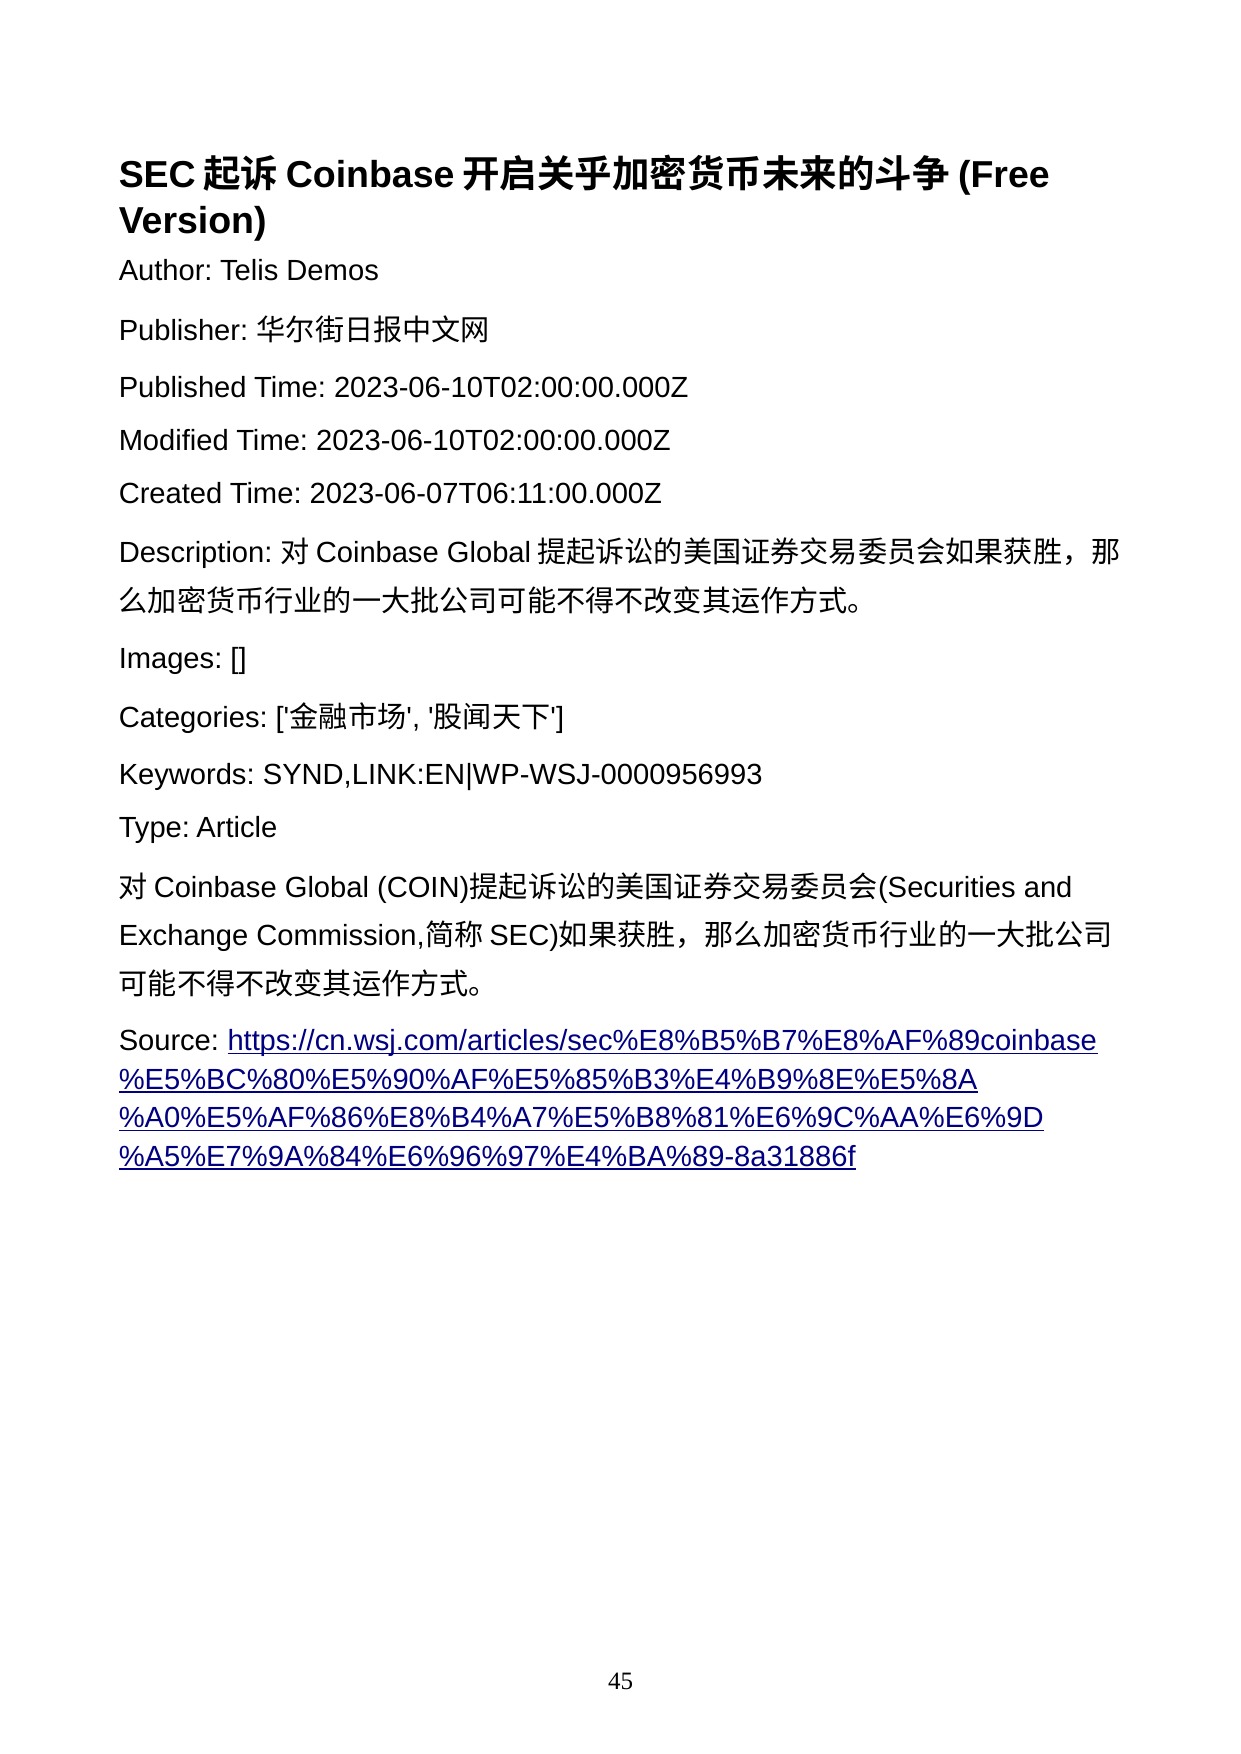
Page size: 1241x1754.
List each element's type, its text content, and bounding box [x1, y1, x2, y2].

text Source: https://cn.wsj.com/articles/sec%E8%B5%B7%E8%AF%89coinbase%E5%BC%80%E5%90%AF%E5%85%B3%E4%B9%8E%E5%8A%A0%E5%AF%86%E8%B4%A7%E5%B8%81%E6%9C%AA%E6%9D%A5%E7%9A%84%E6%96%97%E4%BA%89-8a31886f [118, 1023, 1122, 1173]
subtitle SEC起诉Coinbase开启关乎加密货币未来的斗争 (Free Version) [118, 143, 1122, 241]
text Publisher: 华尔街日报中文网 [118, 307, 1122, 349]
text Keywords: SYND,LINK:EN|WP-WSJ-0000956993 [118, 757, 1122, 791]
text Published Time: 2023-06-10T02:00:00.000Z [118, 370, 1122, 403]
text Images: [] [118, 641, 1122, 674]
text Created Time: 2023-06-07T06:11:00.000Z [118, 476, 1122, 509]
text Type: Article [118, 810, 1122, 844]
text Description: 对Coinbase Global提起诉讼的美国证券交易委员会如果获胜，那么加密货币行业的一大批公司可能不得不改变其运作方式。 [118, 529, 1122, 620]
text Categories: ['金融市场', '股闻天下'] [118, 694, 1122, 736]
text Modified Time: 2023-06-10T02:00:00.000Z [118, 423, 1122, 456]
text 对Coinbase Global (COIN)提起诉讼的美国证券交易委员会(Securities and Exchange Commission,简称SEC)如果获胜，那么加密货币行业的一大批公司可能不得不改变其运作方式。 [118, 863, 1122, 1003]
text Author: Telis Demos [118, 253, 1122, 287]
